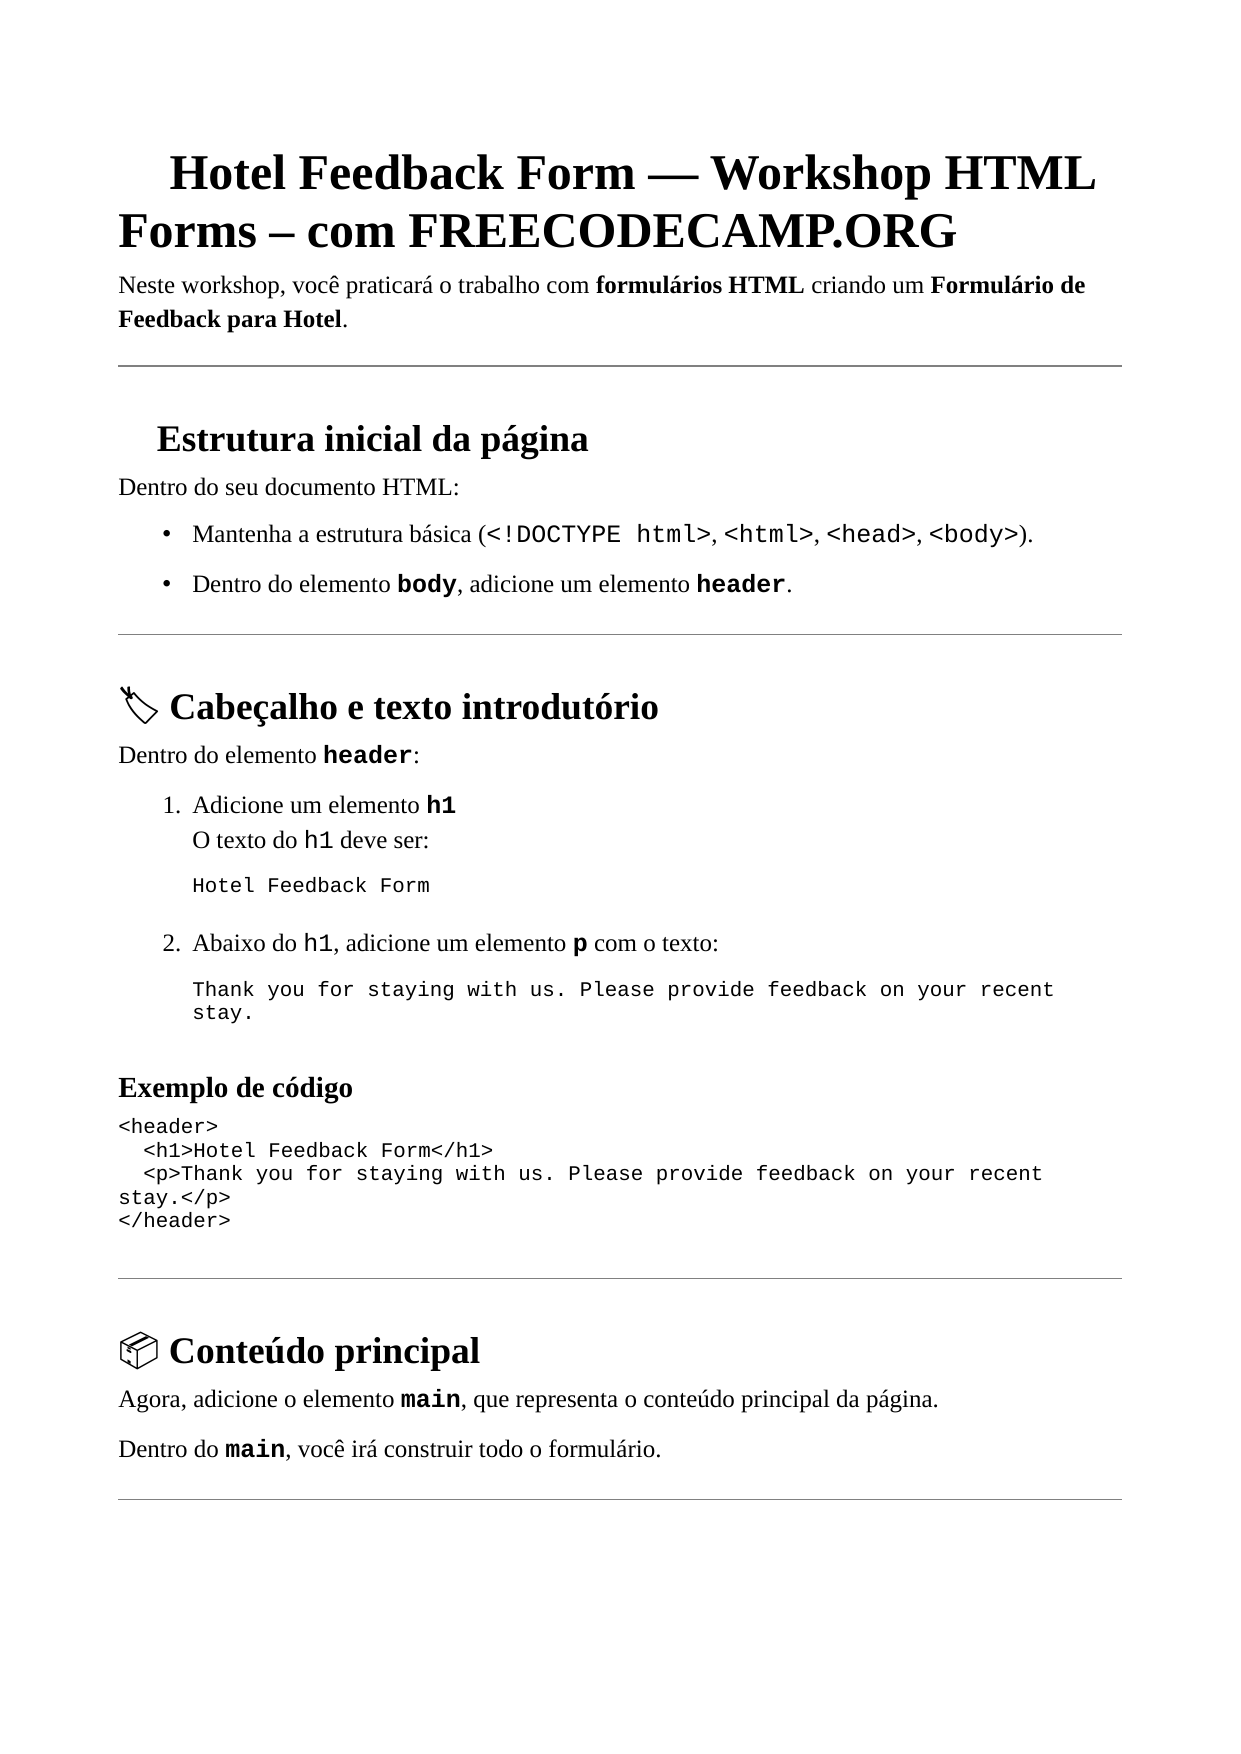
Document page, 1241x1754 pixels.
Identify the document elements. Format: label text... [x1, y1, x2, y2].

text <header> [118, 1116, 1122, 1139]
subtitle 🧱 Estrutura inicial da página [118, 416, 1122, 459]
list Thank you for staying with us. Please provide feedback on your recent stay. [162, 978, 1122, 1026]
text Dentro do seu documento HTML: [118, 472, 1122, 501]
text Dentro do main, você irá construir todo o formulário. [118, 1434, 1122, 1465]
text </header> [118, 1211, 1122, 1234]
text Agora, adicione o elemento main, que representa o conteúdo principal da página. [118, 1384, 1122, 1415]
list Hotel Feedback Form [162, 875, 1122, 899]
list Adicione um elemento h1 O texto do h1 deve ser: [162, 790, 1122, 856]
text <p>Thank you for staying with us. Please provide feedback on your recent stay.</p> [118, 1163, 1122, 1211]
list Abaixo do h1, adicione um elemento p com o texto: [162, 928, 1122, 959]
text Dentro do elemento header: [118, 740, 1122, 771]
text <h1>Hotel Feedback Form</h1> [118, 1139, 1122, 1163]
list Mantenha a estrutura básica (<!DOCTYPE html>, <html>, <head>, <body>). [162, 519, 1122, 550]
subtitle 📦 Conteúdo principal [118, 1329, 1122, 1372]
text Neste workshop, você praticará o trabalho com formulários HTML criando um Formulário de Feedback para Hotel. [118, 271, 1122, 332]
subtitle 🏷️ Cabeçalho e texto introdutório [118, 685, 1122, 728]
subtitle Exemplo de código [118, 1070, 1122, 1103]
list Dentro do elemento body, adicione um elemento header. [162, 569, 1122, 600]
subtitle 🏨 Hotel Feedback Form — Workshop HTML Forms – com FREECODECAMP.ORG [118, 143, 1122, 258]
